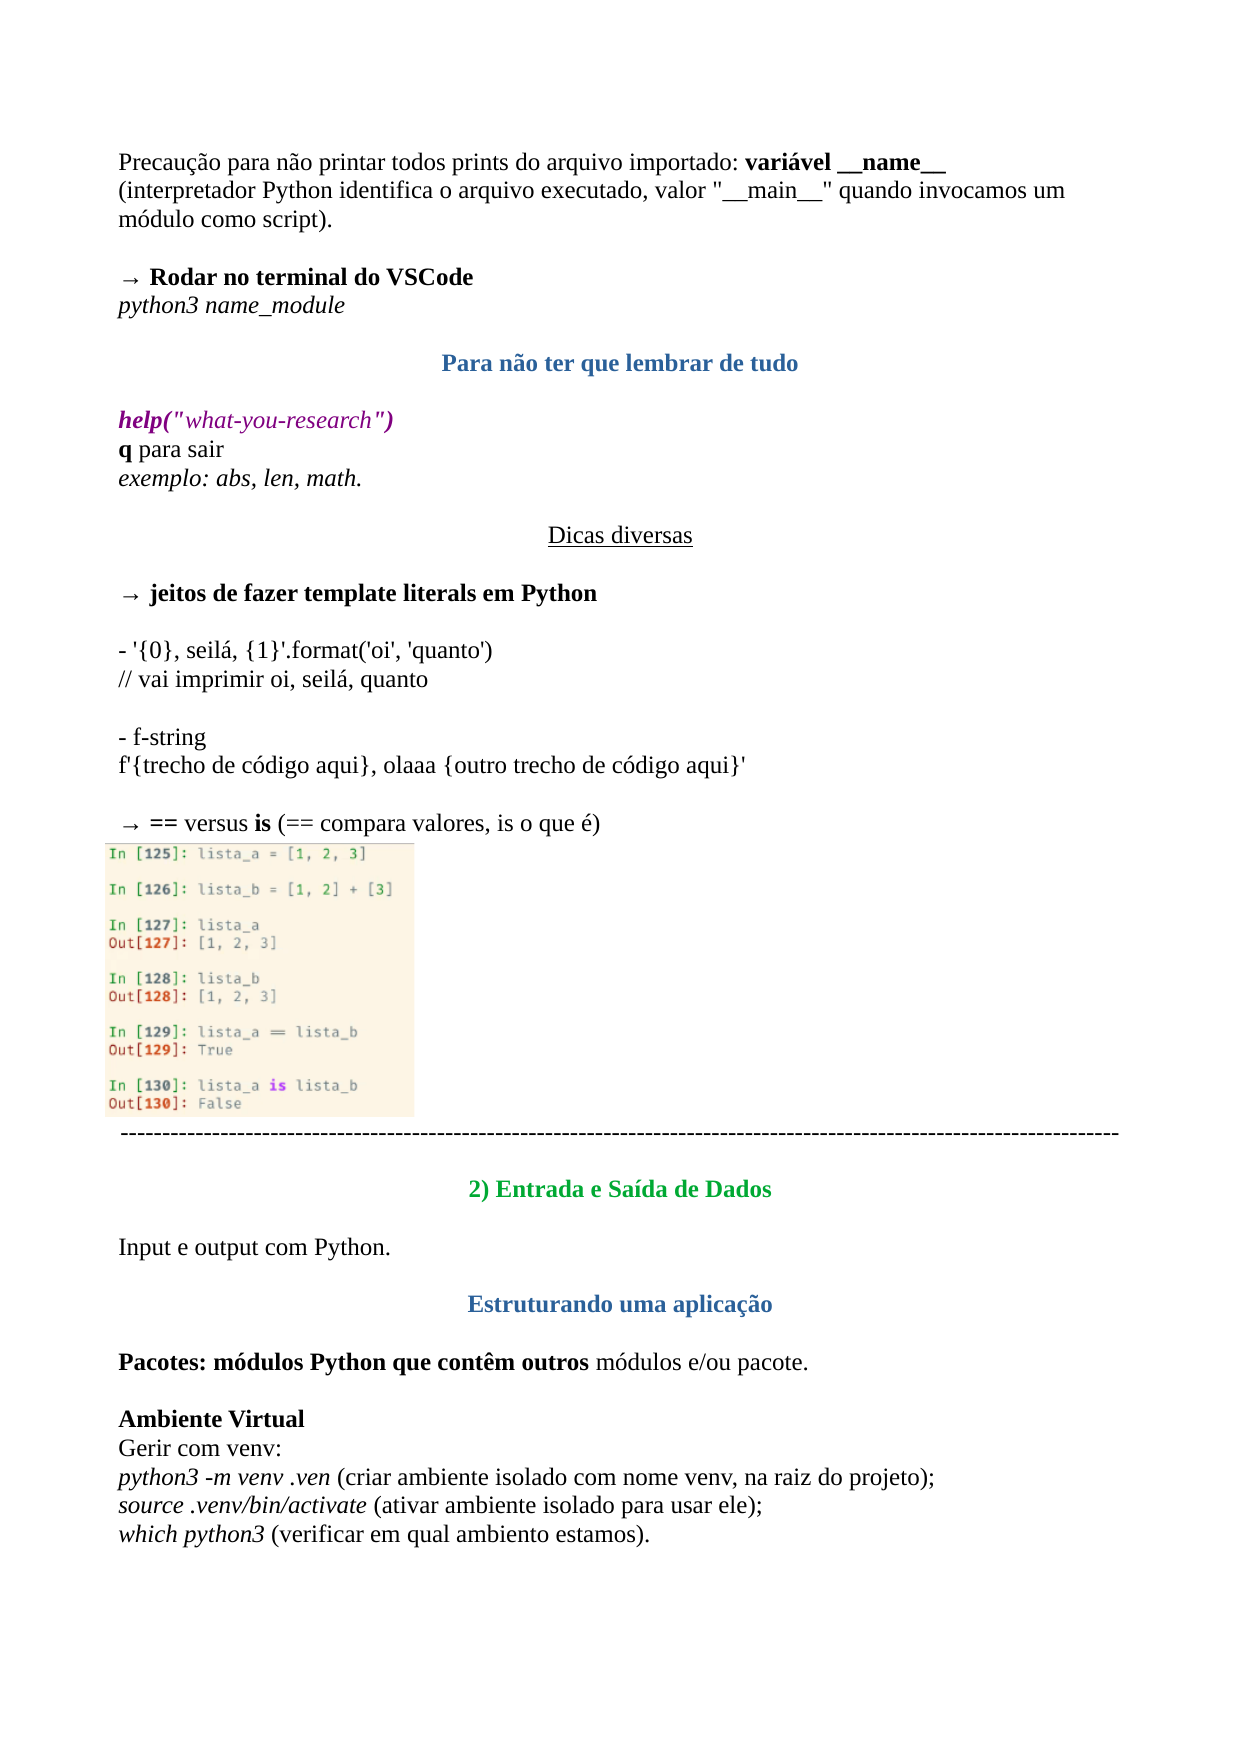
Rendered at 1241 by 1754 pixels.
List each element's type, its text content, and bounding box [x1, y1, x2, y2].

text python3 -m venv .ven (criar ambiente isolado com nome venv, na raiz do projeto); [118, 1462, 1122, 1491]
text Ambiente Virtual [118, 1404, 1122, 1433]
text → jeitos de fazer template literals em Python [118, 578, 1122, 607]
text // vai imprimir oi, seilá, quanto [118, 664, 1122, 693]
text Input e output com Python. [118, 1232, 1122, 1261]
text q para sair [118, 434, 1122, 463]
text ------------------------------------------------------------------------------------------------------------------------ [118, 866, 1122, 1146]
text → == versus is (== compara valores, is o que é) [118, 808, 1122, 837]
text - '{0}, seilá, {1}'.format('oi', 'quanto') [118, 636, 1122, 664]
text - f-string [118, 722, 1122, 751]
text source .venv/bin/activate (ativar ambiente isolado para usar ele); [118, 1491, 1122, 1519]
text Dicas diversas [118, 521, 1122, 549]
text python3 name_module [118, 291, 1122, 319]
text Precaução para não printar todos prints do arquivo importado: variável __name__ [118, 147, 1122, 176]
text help("what-you-research") [118, 406, 1122, 434]
text (interpretador Python identifica o arquivo executado, valor "__main__" quando invocamos um módulo como script). [118, 176, 1122, 233]
text Pacotes: módulos Python que contêm outros módulos e/ou pacote. [118, 1347, 1122, 1376]
text exemplo: abs, len, math. [118, 463, 1122, 492]
text f'{trecho de código aqui}, olaaa {outro trecho de código aqui}' [118, 751, 1122, 779]
text Estruturando uma aplicação [118, 1289, 1122, 1318]
text → Rodar no terminal do VSCode [118, 262, 1122, 291]
text 2) Entrada e Saída de Dados [118, 1174, 1122, 1203]
text which python3 (verificar em qual ambiento estamos). [118, 1519, 1122, 1548]
picture [105, 843, 415, 1117]
text Gerir com venv: [118, 1433, 1122, 1462]
text Para não ter que lembrar de tudo [118, 348, 1122, 377]
